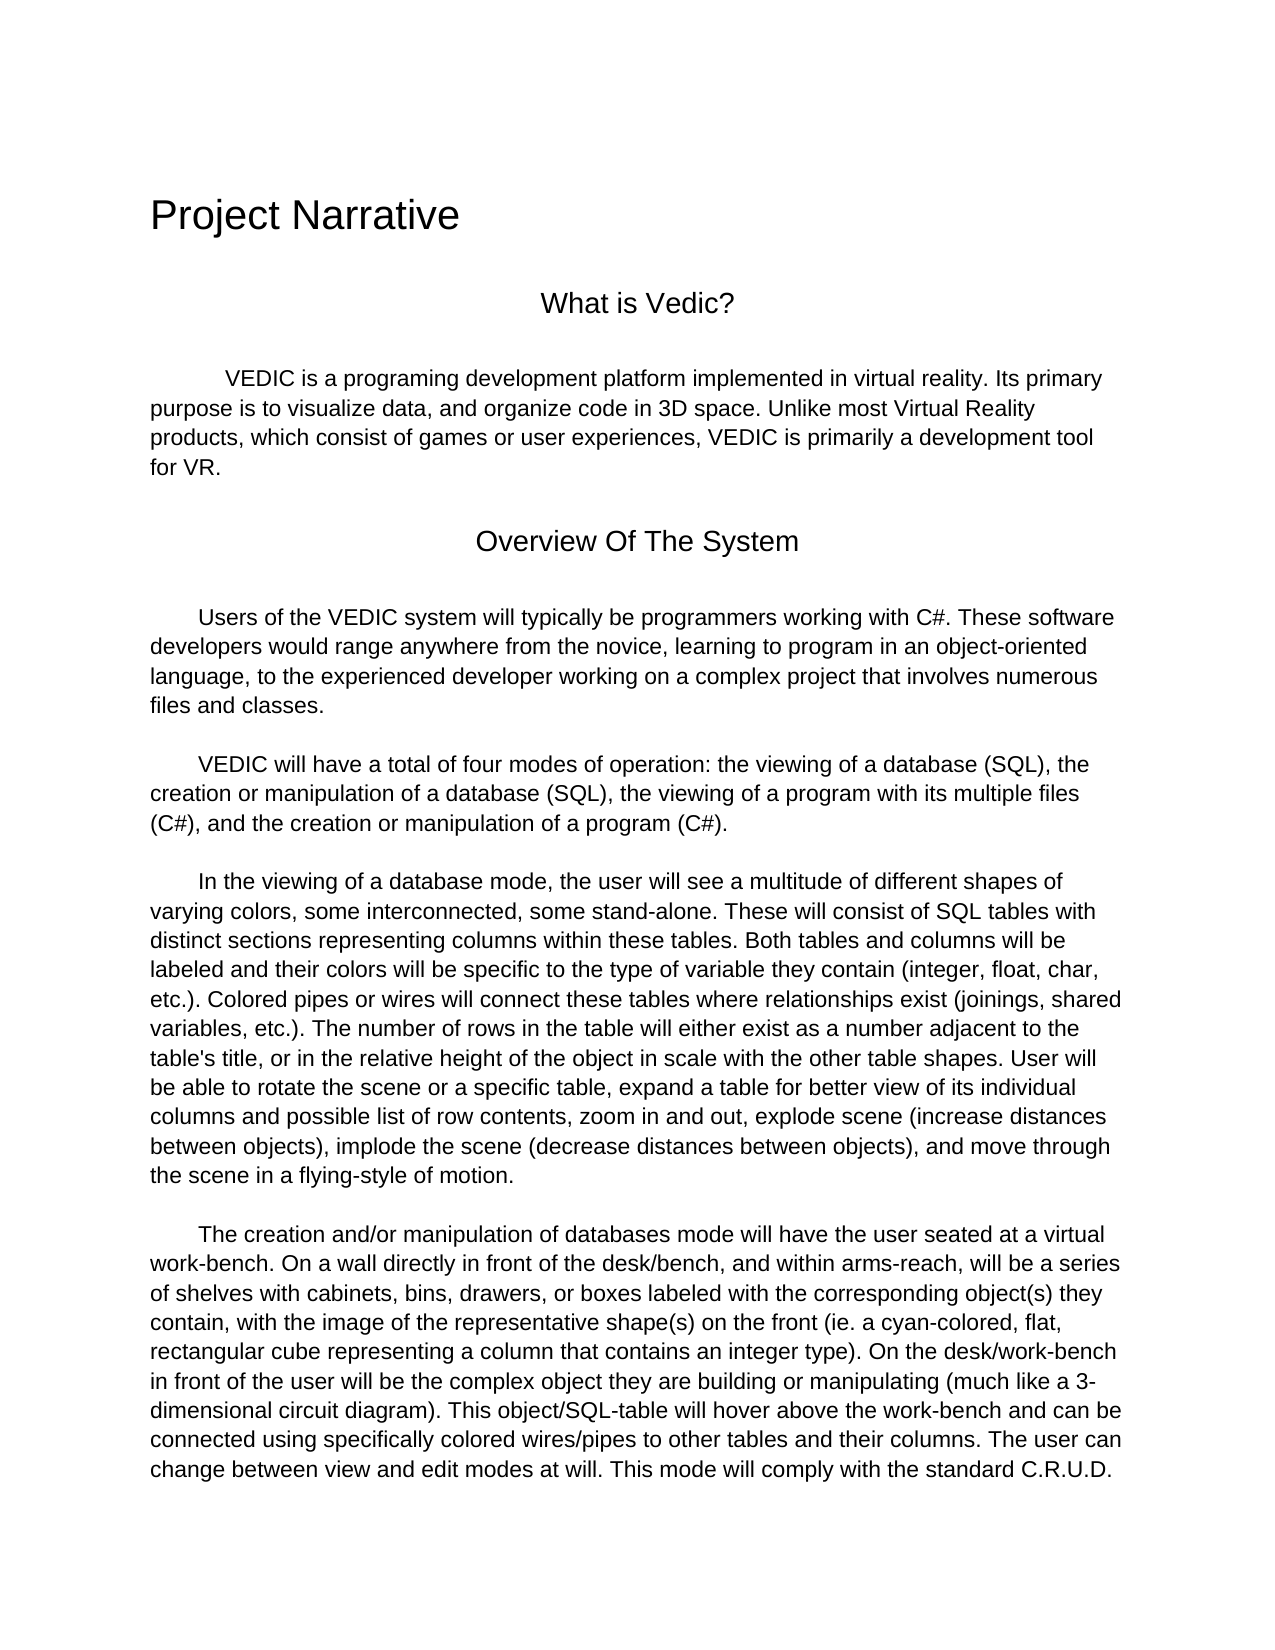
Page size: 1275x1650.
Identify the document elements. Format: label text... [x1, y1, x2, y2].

subtitle Overview Of The System [150, 525, 1125, 558]
subtitle What is Vedic? [150, 287, 1125, 319]
text The creation and/or manipulation of databases mode will have the user seated at a virtual work-bench. On a wall directly in front of the desk/bench, and within arms-reach, will be a series of shelves with cabinets, bins, drawers, or boxes labeled with the corresponding object(s) they contain, with the image of the representative shape(s) on the front (ie. a cyan-colored, flat, rectangular cube representing a column that contains an integer type). On the desk/work-bench in front of the user will be the complex object they are building or manipulating (much like a 3-dimensional circuit diagram). This object/SQL-table will hover above the work-bench and can be connected using specifically colored wires/pipes to other tables and their columns. The user can change between view and edit modes at will. This mode will comply with the standard C.R.U.D. [150, 1221, 1125, 1482]
text VEDIC is a programing development platform implemented in virtual reality. Its primary purpose is to visualize data, and organize code in 3D space. Unlike most Virtual Reality products, which consist of games or user experiences, VEDIC is primarily a development tool for VR. [150, 366, 1125, 480]
text In the viewing of a database mode, the user will see a multitude of different shapes of varying colors, some interconnected, some stand-alone. These will consist of SQL tables with distinct sections representing columns within these tables. Both tables and columns will be labeled and their colors will be specific to the type of variable they contain (integer, float, char, etc.). Colored pipes or wires will connect these tables where relationships exist (joinings, shared variables, etc.). The number of rows in the table will either exist as a number adjacent to the table's title, or in the relative height of the object in scale with the other table shapes. User will be able to rotate the scene or a specific table, expand a table for better view of its individual columns and possible list of row contents, zoom in and out, explode scene (increase distances between objects), implode the scene (decrease distances between objects), and move through the scene in a flying-style of motion. [150, 869, 1125, 1188]
text Users of the VEDIC system will typically be programmers working with C#. These software developers would range anywhere from the novice, learning to program in an object-oriented language, to the experienced developer working on a complex project that involves numerous files and classes. [150, 604, 1125, 718]
text VEDIC will have a total of four modes of operation: the viewing of a database (SQL), the creation or manipulation of a database (SQL), the viewing of a program with its multiple files (C#), and the creation or manipulation of a program (C#). [150, 751, 1125, 836]
subtitle Project Narrative [150, 192, 1125, 238]
